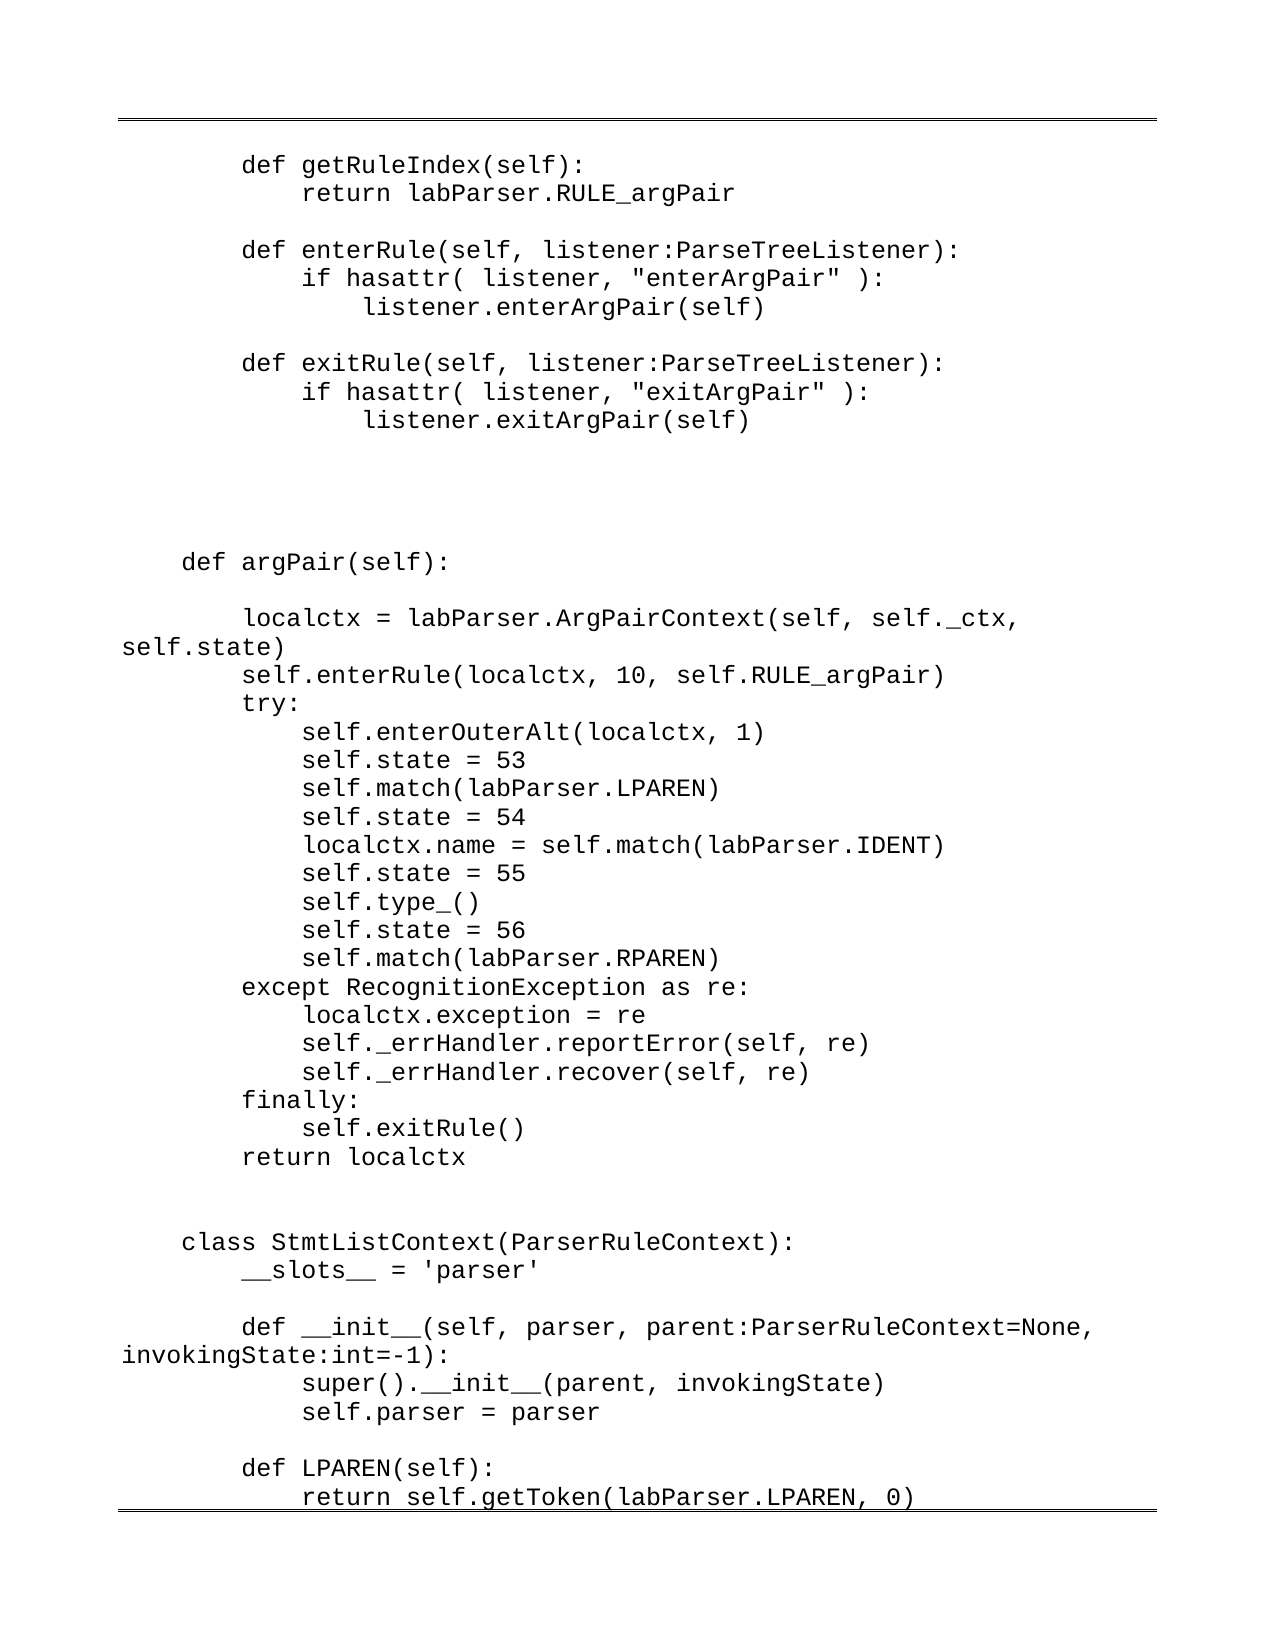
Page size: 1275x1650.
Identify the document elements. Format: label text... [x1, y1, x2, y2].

text if hasattr( listener, "exitArgPair" ): [118, 373, 1157, 401]
text self.state = 53 [118, 741, 1157, 770]
text self.match(labParser.RPAREN) [118, 940, 1157, 968]
text self.enterRule(localctx, 10, self.RULE_argPair) [118, 656, 1157, 685]
text self.exitRule() [118, 1110, 1157, 1138]
text self._errHandler.reportError(self, re) [118, 1025, 1157, 1053]
text return localctx [118, 1138, 1157, 1172]
text super().__init__(parent, invokingState) [118, 1365, 1157, 1393]
text self.state = 55 [118, 855, 1157, 883]
text finally: [118, 1081, 1157, 1110]
text self.state = 54 [118, 798, 1157, 826]
text localctx.name = self.match(labParser.IDENT) [118, 826, 1157, 855]
text class StmtListContext(ParserRuleContext): [118, 1223, 1157, 1251]
text __slots__ = 'parser' [118, 1251, 1157, 1286]
text def getRuleIndex(self): [118, 146, 1157, 175]
text def enterRule(self, listener:ParseTreeListener): [118, 231, 1157, 260]
text if hasattr( listener, "enterArgPair" ): [118, 260, 1157, 288]
text self.state = 56 [118, 911, 1157, 940]
text localctx = labParser.ArgPairContext(self, self._ctx, self.state) [118, 600, 1157, 656]
text def argPair(self): [118, 543, 1157, 577]
text def LPAREN(self): [118, 1450, 1157, 1478]
text self.match(labParser.LPAREN) [118, 770, 1157, 798]
text def exitRule(self, listener:ParseTreeListener): [118, 345, 1157, 373]
text self.enterOuterAlt(localctx, 1) [118, 713, 1157, 741]
text self.parser = parser [118, 1393, 1157, 1427]
text listener.exitArgPair(self) [118, 401, 1157, 436]
text self.type_() [118, 883, 1157, 911]
text try: [118, 685, 1157, 713]
text return self.getToken(labParser.LPAREN, 0) [118, 1478, 1157, 1509]
text def __init__(self, parser, parent:ParserRuleContext=None, invokingState:int=-1): [118, 1308, 1157, 1365]
text listener.enterArgPair(self) [118, 288, 1157, 322]
text localctx.exception = re [118, 996, 1157, 1025]
text except RecognitionException as re: [118, 968, 1157, 996]
text return labParser.RULE_argPair [118, 175, 1157, 209]
text self._errHandler.recover(self, re) [118, 1053, 1157, 1081]
